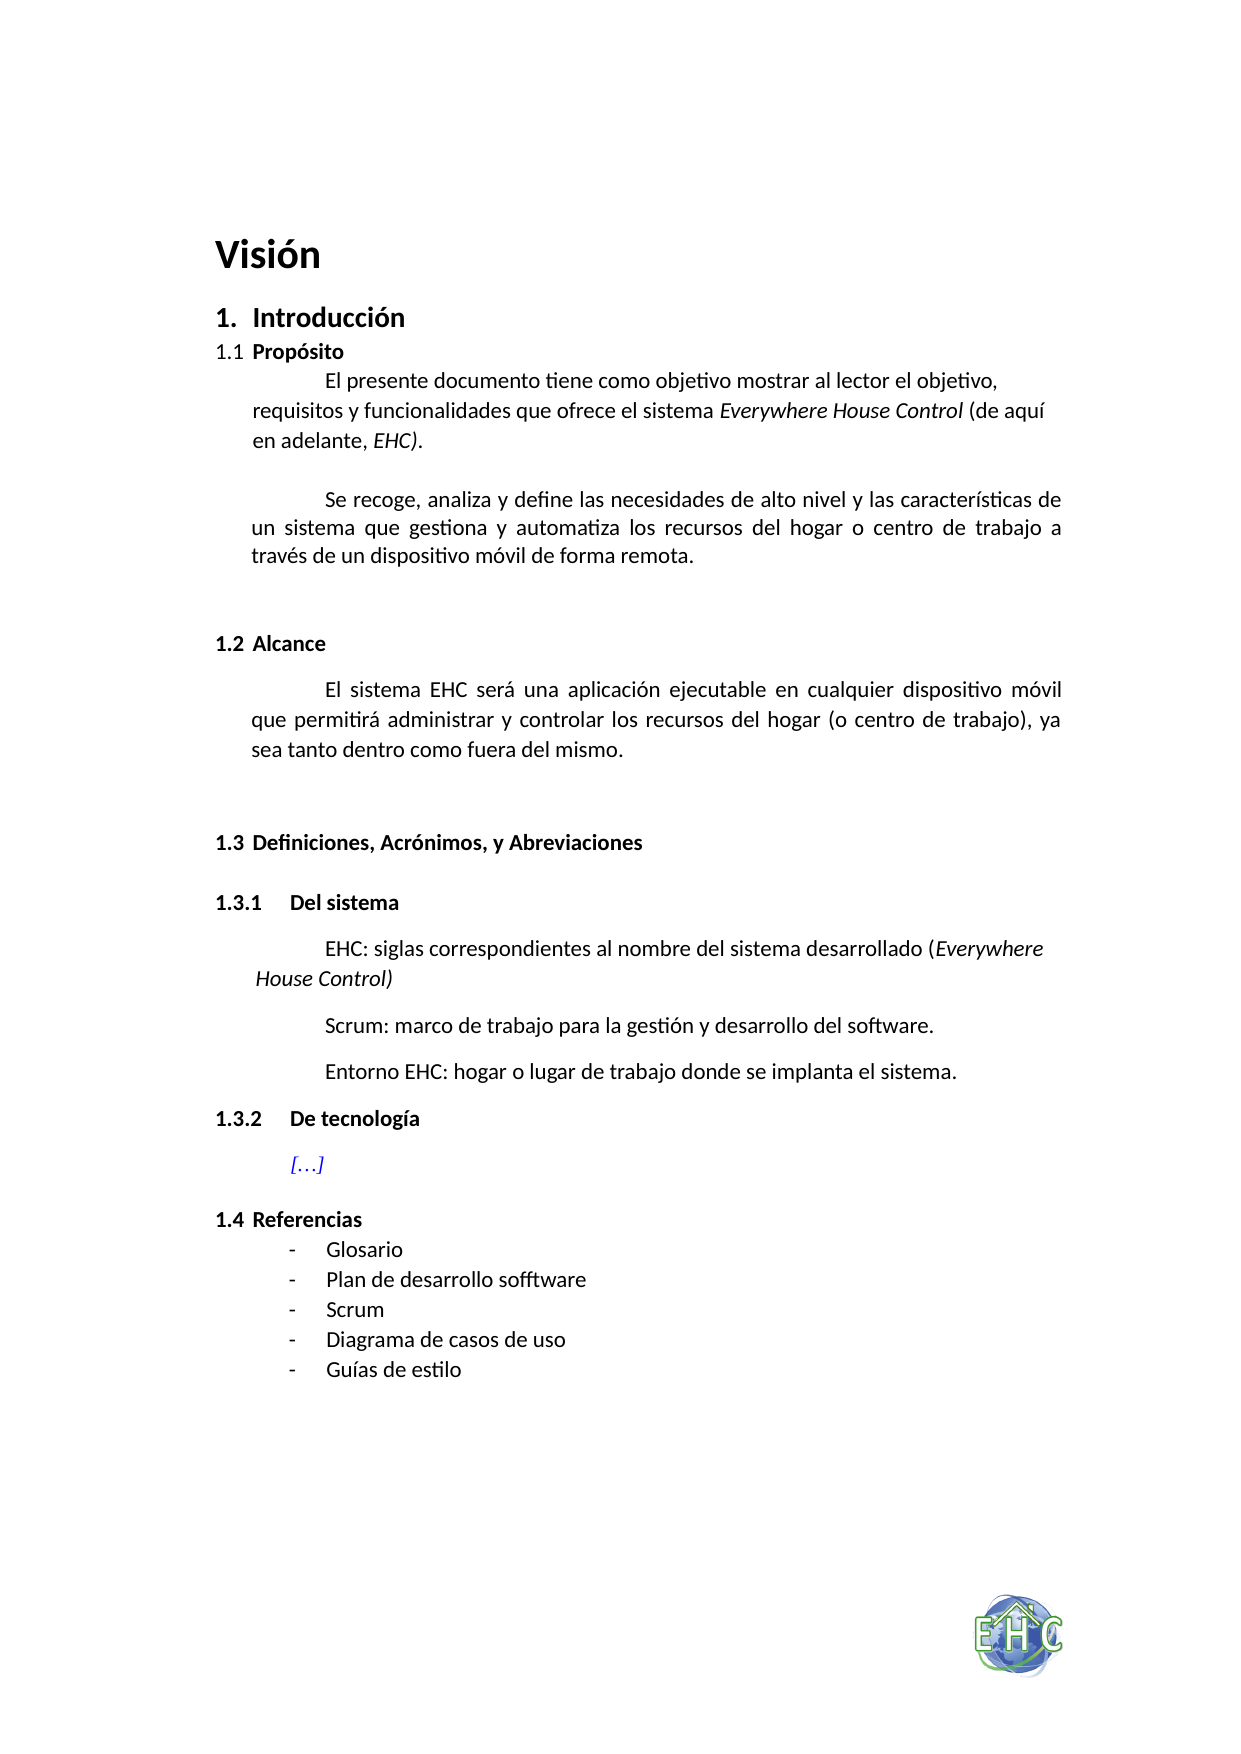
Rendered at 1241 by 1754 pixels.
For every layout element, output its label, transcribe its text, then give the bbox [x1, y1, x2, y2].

text Visión [177, 228, 1063, 278]
list Glosario [288, 1235, 1063, 1263]
text Scrum: marco de trabajo para la gestión y desarrollo del software. [255, 1011, 1063, 1039]
list Diagrama de casos de uso [288, 1325, 1063, 1353]
list Plan de desarrollo sofftware [288, 1265, 1063, 1293]
text Se recoge, analiza y define las necesidades de alto nivel y las características de un sistema que gestiona y automatiza los recursos del hogar o centro de trabajo a través de un dispositivo móvil de forma remota. [251, 486, 1063, 569]
text El sistema EHC será una aplicación ejecutable en cualquier dispositivo móvil que permitirá administrar y controlar los recursos del hogar (o centro de trabajo), ya sea tanto dentro como fuera del mismo. [251, 675, 1063, 763]
list Del sistema [215, 888, 1063, 916]
list De tecnología [215, 1104, 1063, 1132]
list Introducción [215, 299, 1063, 334]
text Entorno EHC: hogar o lugar de trabajo donde se implanta el sistema. [255, 1057, 1063, 1086]
list Propósito [215, 337, 1063, 365]
text […] [252, 1151, 1063, 1176]
picture [972, 1590, 1063, 1681]
text EHC: siglas correspondientes al nombre del sistema desarrollado (Everywhere House Control) [255, 934, 1063, 992]
list El presente documento tiene como objetivo mostrar al lector el objetivo, requisitos y funcionalidades que ofrece el sistema Everywhere House Control (de aquí en adelante, EHC). [252, 367, 1063, 454]
list Guías de estilo [288, 1355, 1063, 1383]
list Alcance [215, 629, 1063, 657]
list Definiciones, Acrónimos, y Abreviaciones [215, 828, 1063, 856]
list Scrum [288, 1295, 1063, 1323]
list Referencias [215, 1206, 1063, 1233]
